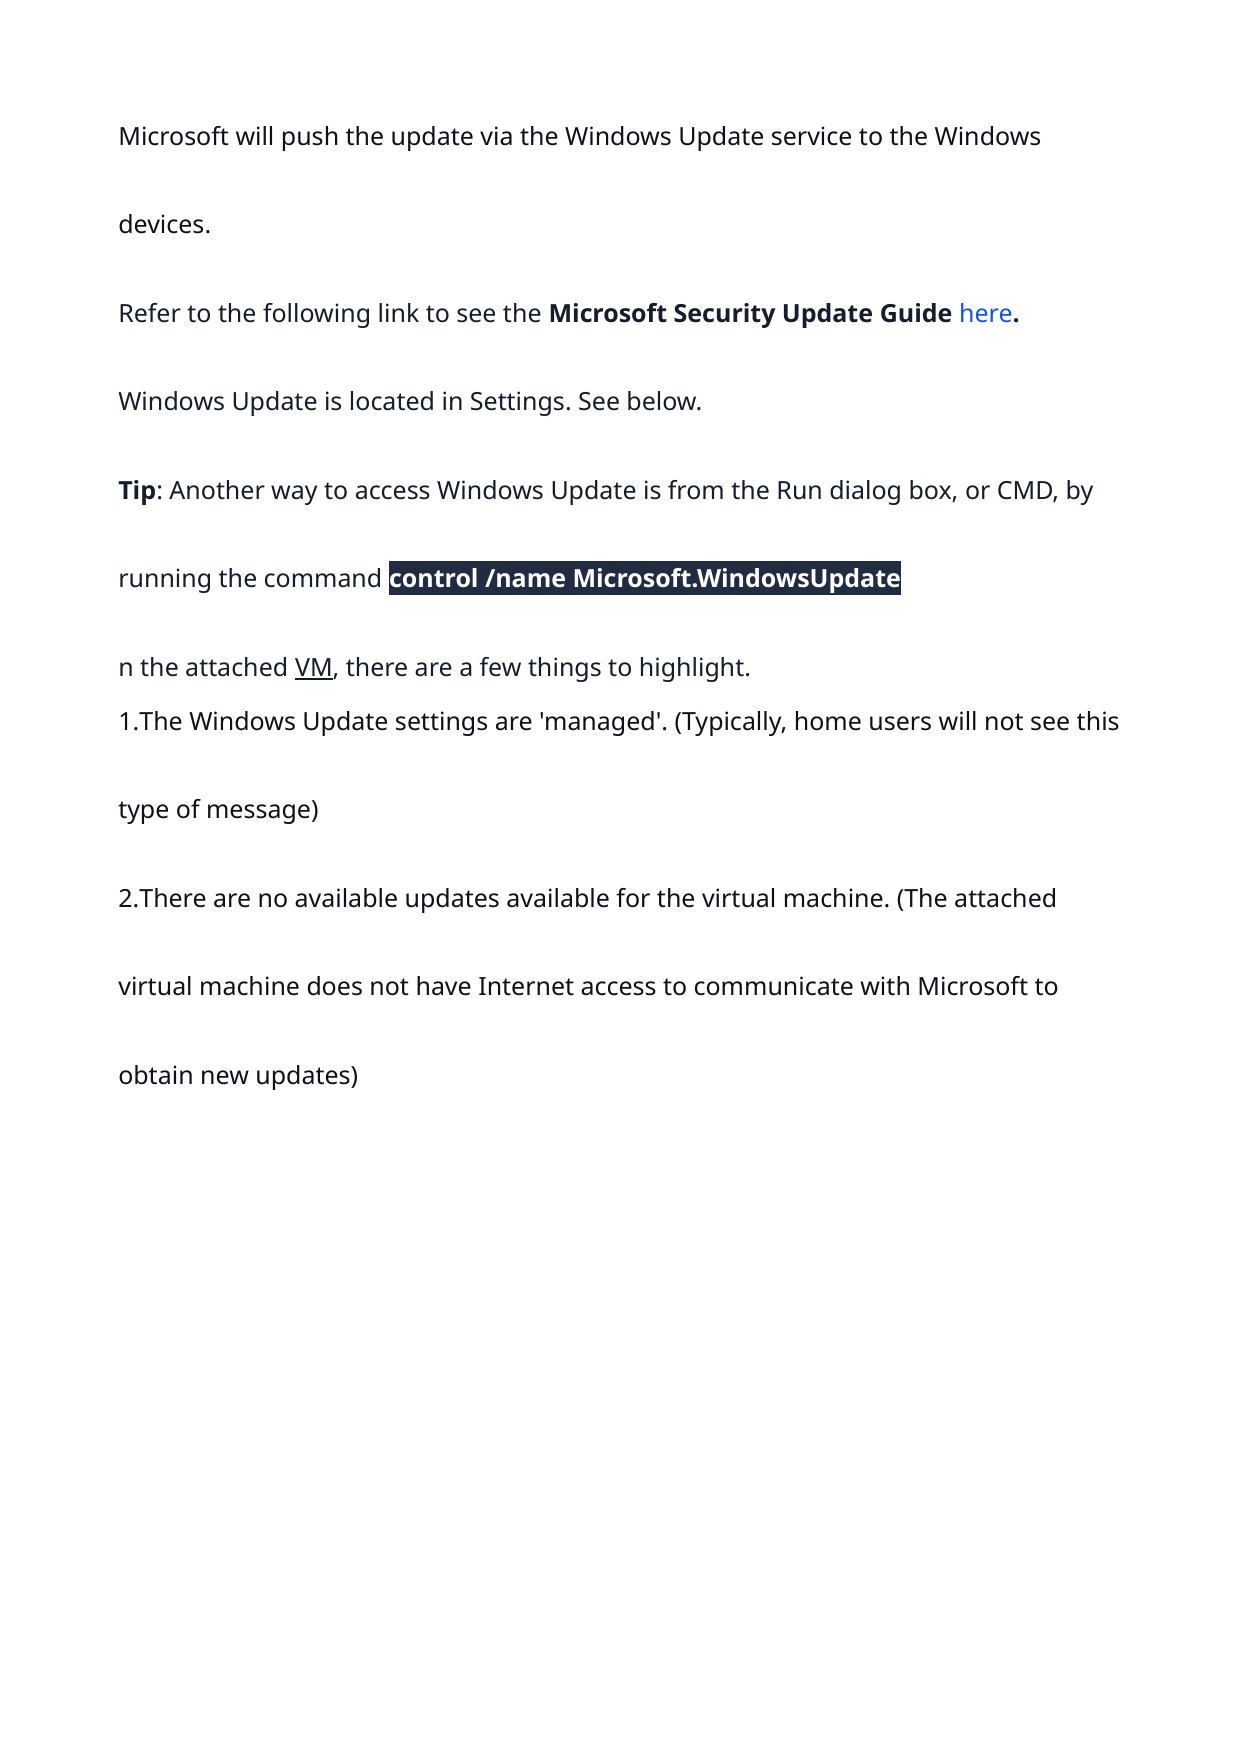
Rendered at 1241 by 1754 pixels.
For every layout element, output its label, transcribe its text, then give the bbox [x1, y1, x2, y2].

list The Windows Update settings are 'managed'. (Typically, home users will not see this type of message) [118, 703, 1122, 826]
text Tip: Another way to access Windows Update is from the Run dialog box, or CMD, by running the command control /name Microsoft.WindowsUpdate [118, 472, 1122, 595]
list There are no available updates available for the virtual machine. (The attached virtual machine does not have Internet access to communicate with Microsoft to obtain new updates) [118, 880, 1122, 1091]
text Windows Update is located in Settings. See below. [118, 384, 1122, 418]
text Microsoft will push the update via the Windows Update service to the Windows devices. [118, 118, 1122, 241]
text Refer to the following link to see the Microsoft Security Update Guide here. [118, 295, 1122, 329]
text n the attached VM, there are a few things to highlight. [118, 649, 1122, 683]
